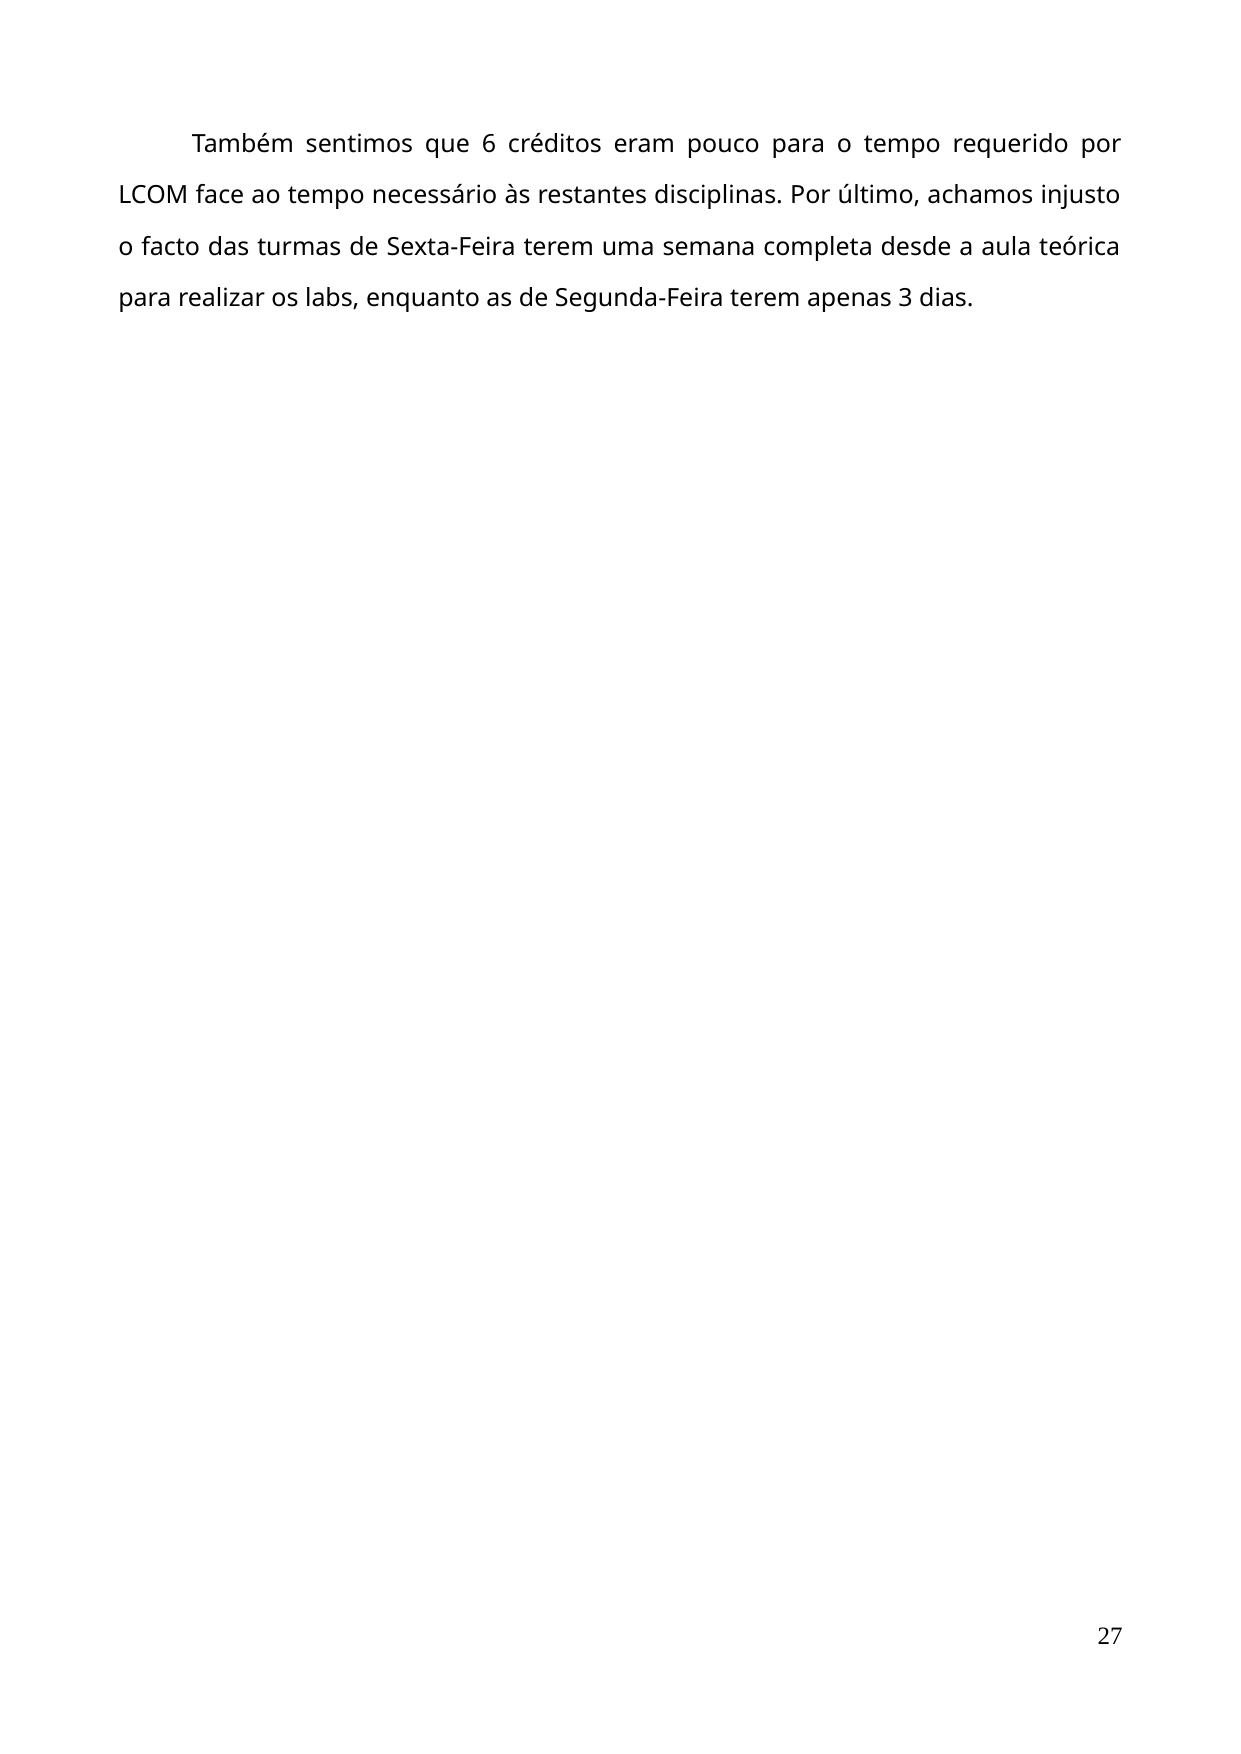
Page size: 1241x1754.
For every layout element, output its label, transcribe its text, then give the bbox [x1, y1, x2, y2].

text Também sentimos que 6 créditos eram pouco para o tempo requerido por LCOM face ao tempo necessário às restantes disciplinas. Por último, achamos injusto o facto das turmas de Sexta-Feira terem uma semana completa desde a aula teórica para realizar os labs, enquanto as de Segunda-Feira terem apenas 3 dias. [118, 126, 1122, 313]
